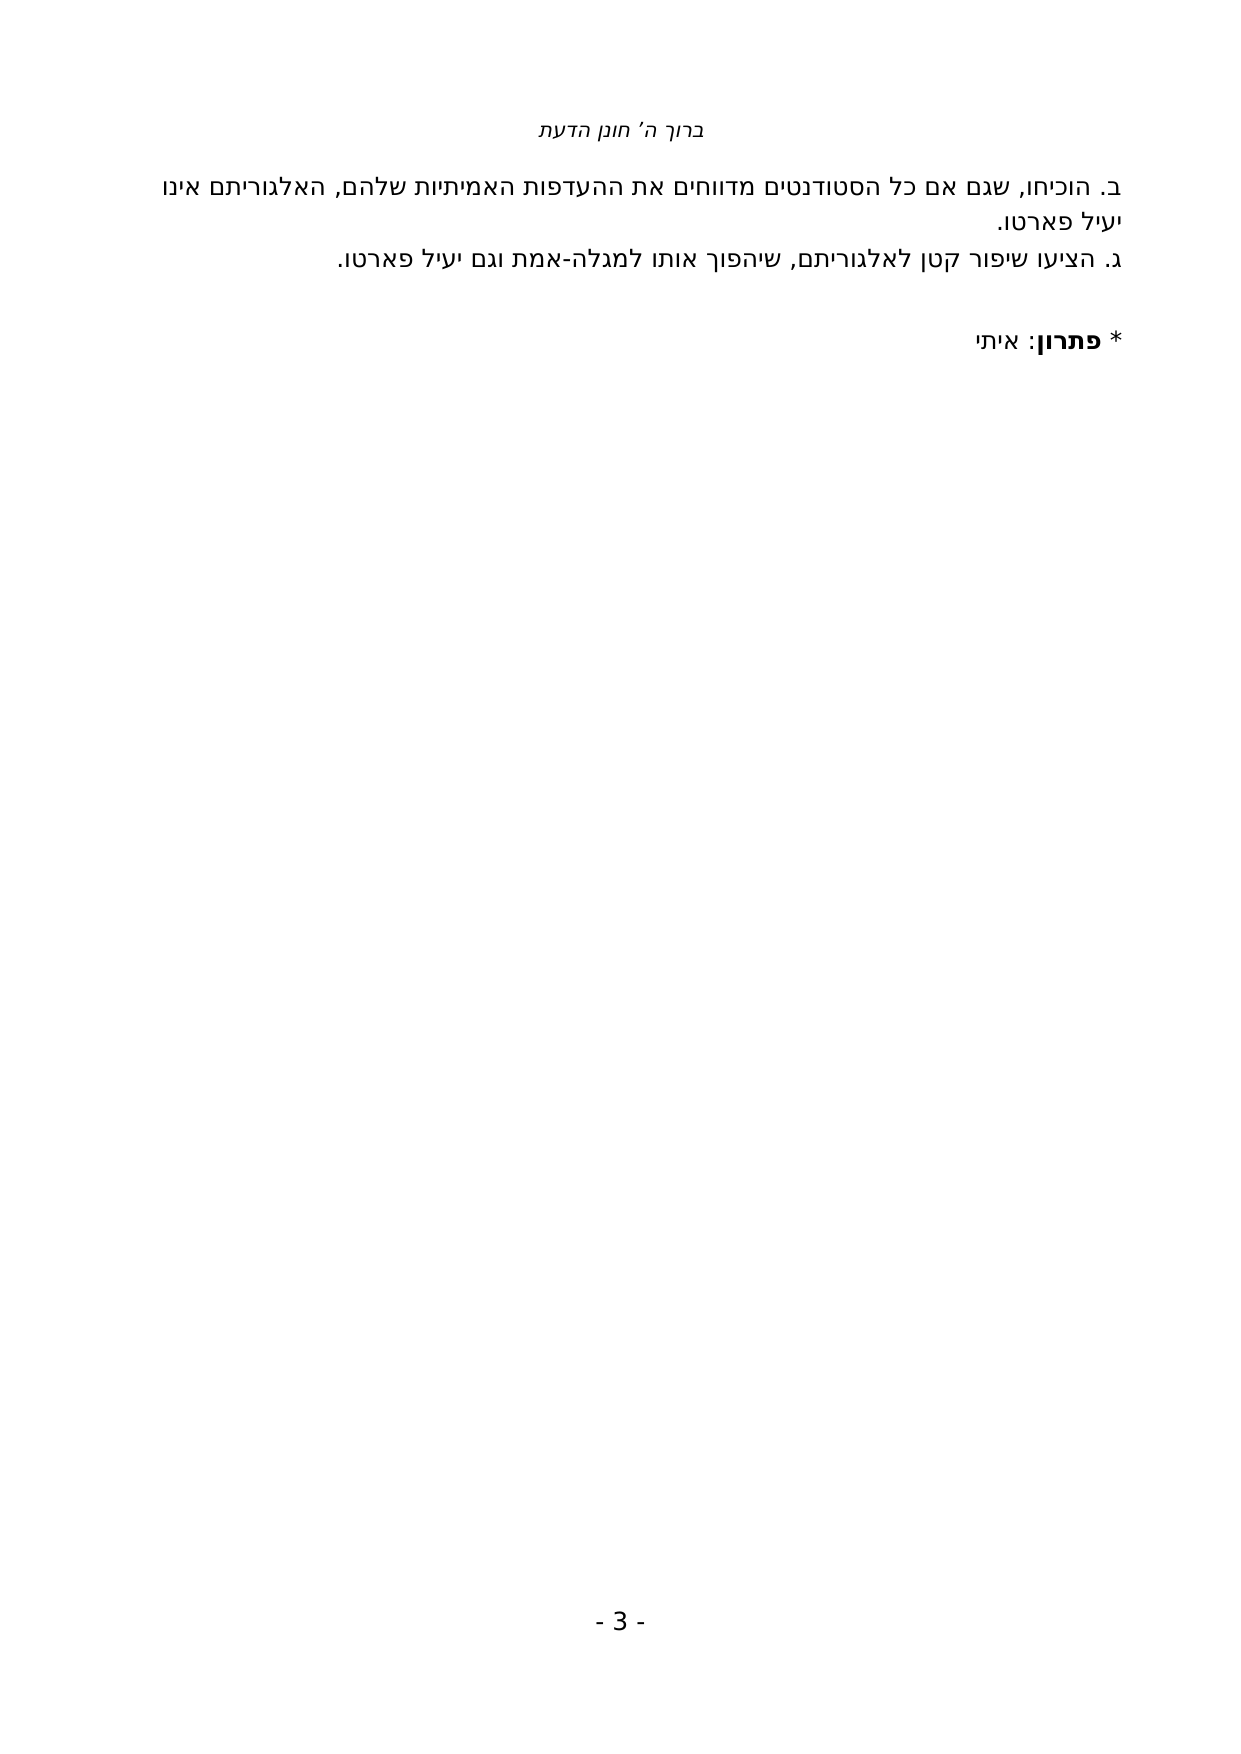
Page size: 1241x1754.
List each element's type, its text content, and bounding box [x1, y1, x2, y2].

text ג. הציעו שיפור קטן לאלגוריתם, שיהפוך אותו למגלה-אמת וגם יעיל פארטו. [118, 244, 1122, 274]
text * פתרון: איתי [118, 326, 1122, 355]
text ב. הוכיחו, שגם אם כל הסטודנטים מדווחים את ההעדפות האמיתיות שלהם, האלגוריתם אינו יעיל פארטו. [118, 172, 1122, 236]
